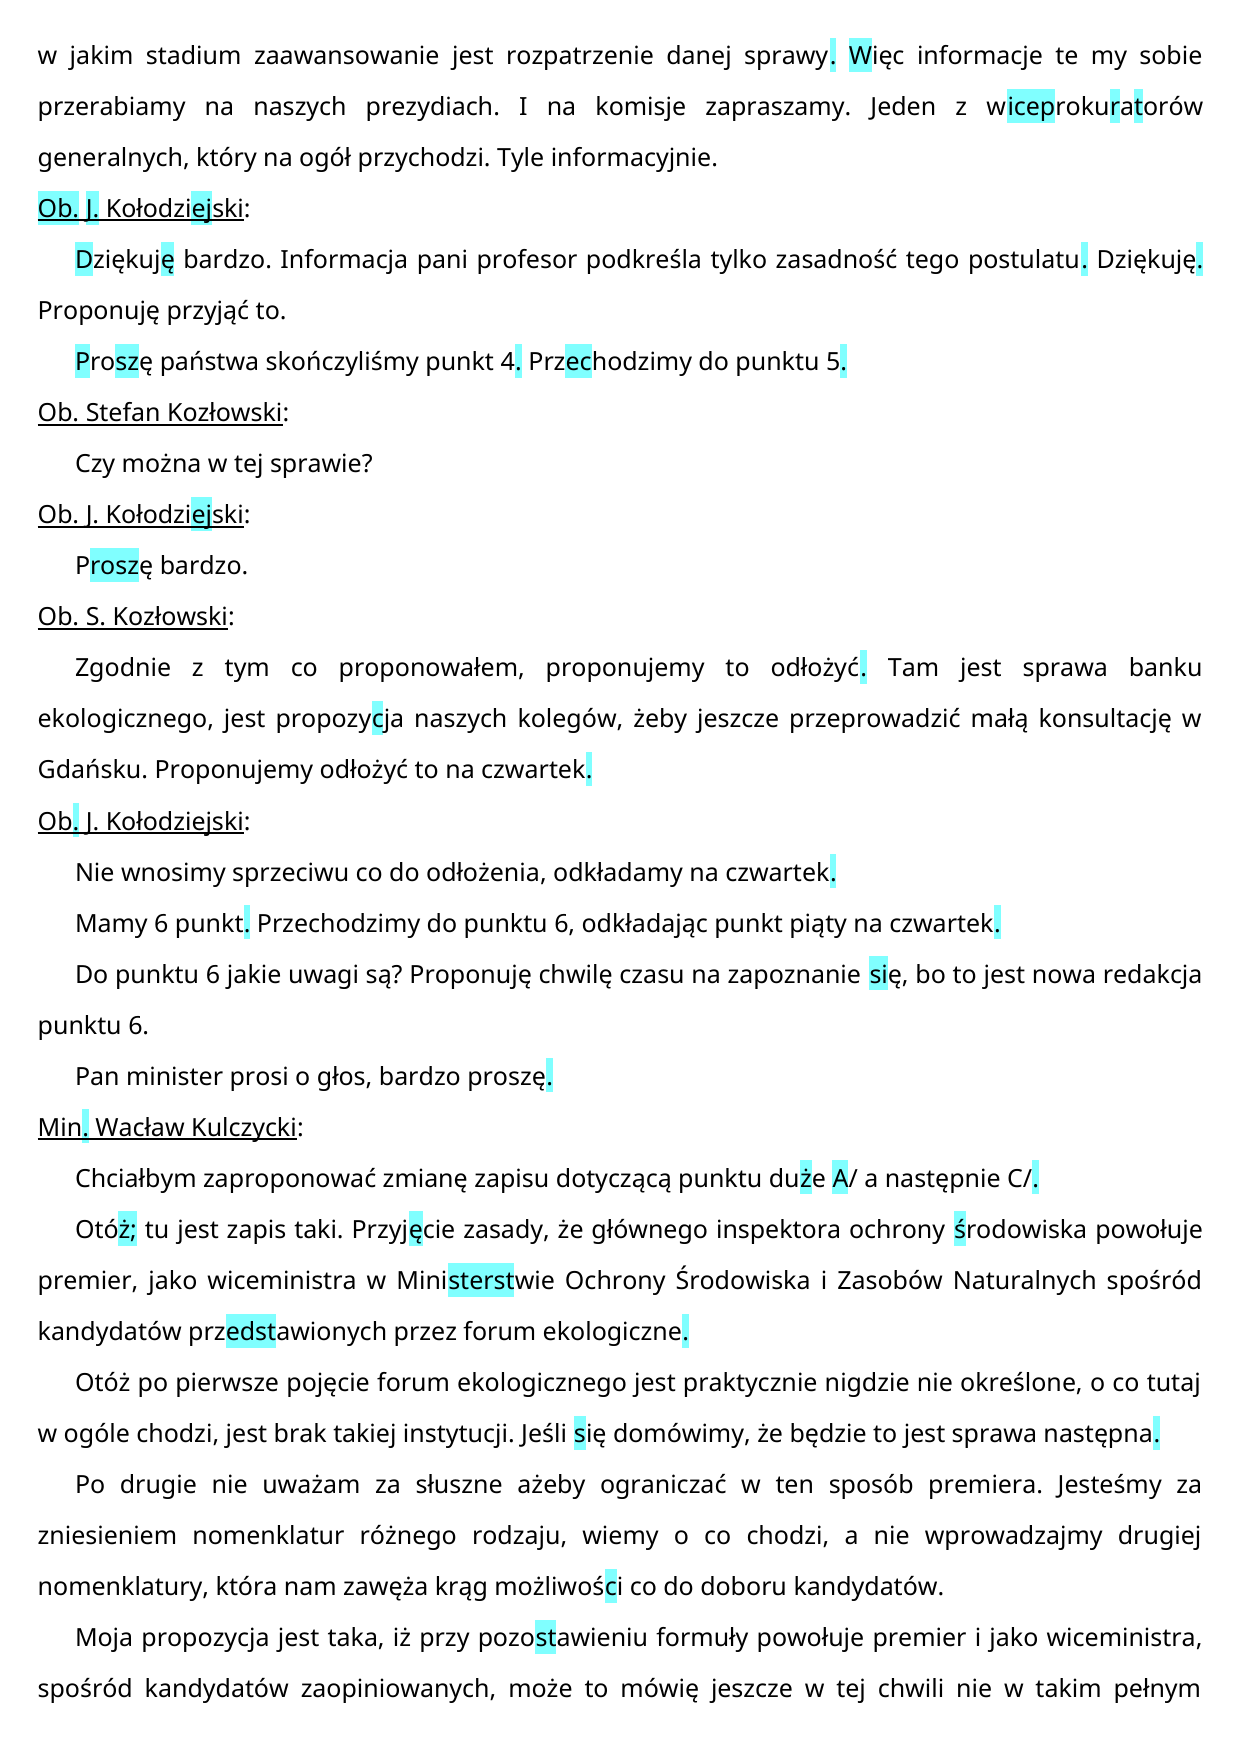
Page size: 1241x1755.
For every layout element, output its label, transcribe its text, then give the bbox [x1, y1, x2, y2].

text Chciałbym zaproponować zmianę zapisu dotyczącą punktu duże A/ a następnie C/. [37, 1160, 1203, 1194]
text Min. Wacław Kulczycki: [37, 1109, 1203, 1143]
text Zgodnie z tym co proponowałem, proponujemy to odłożyć. Tam jest sprawa banku ekologicznego, jest propozycja naszych kolegów, żeby jeszcze przeprowadzić małą konsultację w Gdańsku. Proponujemy odłożyć to na czwartek. [37, 650, 1203, 786]
text Ob. J. Kołodziejski: [37, 497, 1203, 531]
text Ob. Stefan Kozłowski: [37, 395, 1203, 429]
text Proszę bardzo. [37, 548, 1203, 582]
text Proszę państwa skończyliśmy punkt 4. Przechodzimy do punktu 5. [37, 344, 1203, 378]
text Moja propozycja jest taka, iż przy pozostawieniu formuły powołuje premier i jako wiceministra, spośród kandydatów zaopiniowanych, może to mówię jeszcze w tej chwili nie w takim pełnym [37, 1620, 1203, 1705]
text Po drugie nie uważam za słuszne ażeby ograniczać w ten sposób premiera. Jesteśmy za zniesieniem nomenklatur różnego rodzaju, wiemy o co chodzi, a nie wprowadzajmy drugiej nomenklatury, która nam zawęża krąg możliwości co do doboru kandydatów. [37, 1467, 1203, 1603]
text w jakim stadium zaawansowanie jest rozpatrzenie danej sprawy. Więc informacje te my sobie przerabiamy na naszych prezydiach. I na komisje zapraszamy. Jeden z wiceprokuratorów generalnych, który na ogół przychodzi. Tyle informacyjnie. [37, 37, 1203, 174]
text Ob. S. Kozłowski: [37, 599, 1203, 633]
text Otóż; tu jest zapis taki. Przyjęcie zasady, że głównego inspektora ochrony środowiska powołuje premier, jako wiceministra w Ministerstwie Ochrony Środowiska i Zasobów Naturalnych spośród kandydatów przedstawionych przez forum ekologiczne. [37, 1211, 1203, 1348]
text Dziękuję bardzo. Informacja pani profesor podkreśla tylko zasadność tego postulatu. Dziękuję. Proponuję przyjąć to. [37, 242, 1203, 327]
text Pan minister prosi o głos, bardzo proszę. [37, 1058, 1203, 1092]
text Nie wnosimy sprzeciwu co do odłożenia, odkładamy na czwartek. [37, 854, 1203, 888]
text Czy można w tej sprawie? [37, 446, 1203, 480]
text Do punktu 6 jakie uwagi są? Proponuję chwilę czasu na zapoznanie się, bo to jest nowa redakcja punktu 6. [37, 956, 1203, 1041]
text Ob. J. Kołodziejski: [37, 803, 1203, 837]
text Ob. J. Kołodziejski: [37, 191, 1203, 225]
text Mamy 6 punkt. Przechodzimy do punktu 6, odkładając punkt piąty na czwartek. [37, 905, 1203, 939]
text Otóż po pierwsze pojęcie forum ekologicznego jest praktycznie nigdzie nie określone, o co tutaj w ogóle chodzi, jest brak takiej instytucji. Jeśli się domówimy, że będzie to jest sprawa następna. [37, 1364, 1203, 1450]
